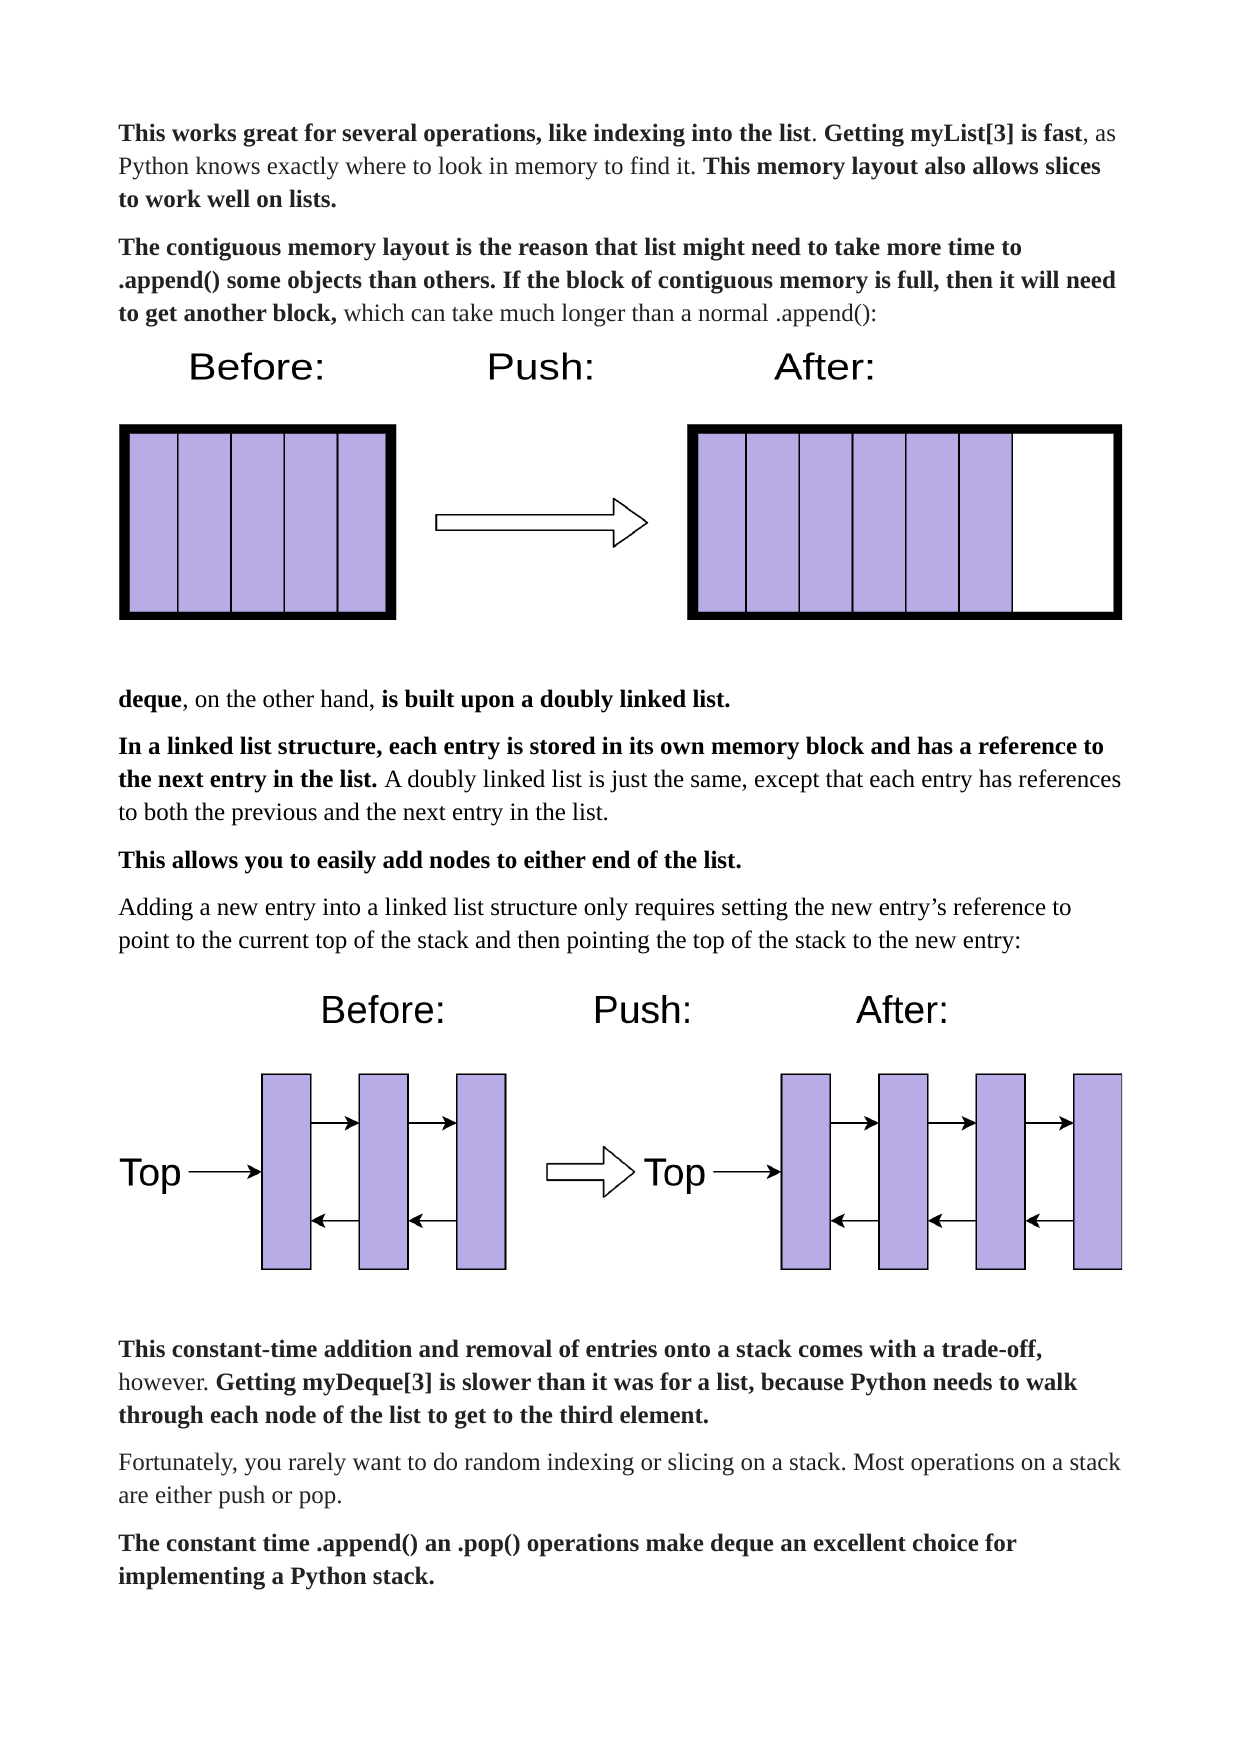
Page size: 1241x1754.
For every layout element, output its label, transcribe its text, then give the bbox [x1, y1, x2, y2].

text Fortunately, you rarely want to do random indexing or slicing on a stack. Most operations on a stack are either push or pop. [118, 1447, 1122, 1509]
text In a linked list structure, each entry is stored in its own memory block and has a reference to the next entry in the list. A doubly linked list is just the same, except that each entry has references to both the previous and the next entry in the list. [118, 731, 1122, 826]
text The contiguous memory layout is the reason that list might need to take more time to .append() some objects than others. If the block of contiguous memory is full, then it will need to get another block, which can take much longer than a normal .append(): [118, 232, 1122, 327]
text Adding a new entry into a linked list structure only requires setting the new entry’s reference to point to the current top of the stack and then pointing the top of the stack to the new entry: [118, 892, 1122, 954]
text The constant time .append() an .pop() operations make deque an excellent choice for implementing a Python stack. [118, 1528, 1122, 1590]
picture [118, 987, 1123, 1270]
picture [118, 345, 1123, 620]
text This constant-time addition and removal of entries onto a stack comes with a trade-off, however. Getting myDeque[3] is slower than it was for a list, because Python needs to walk through each node of the list to get to the third element. [118, 1334, 1122, 1428]
text This works great for several operations, like indexing into the list. Getting myList[3] is fast, as Python knows exactly where to look in memory to find it. This memory layout also allows slices to work well on lists. [118, 118, 1122, 213]
text deque, on the other hand, is built upon a doubly linked list. [118, 684, 1122, 712]
text This allows you to easily add nodes to either end of the list. [118, 845, 1122, 874]
